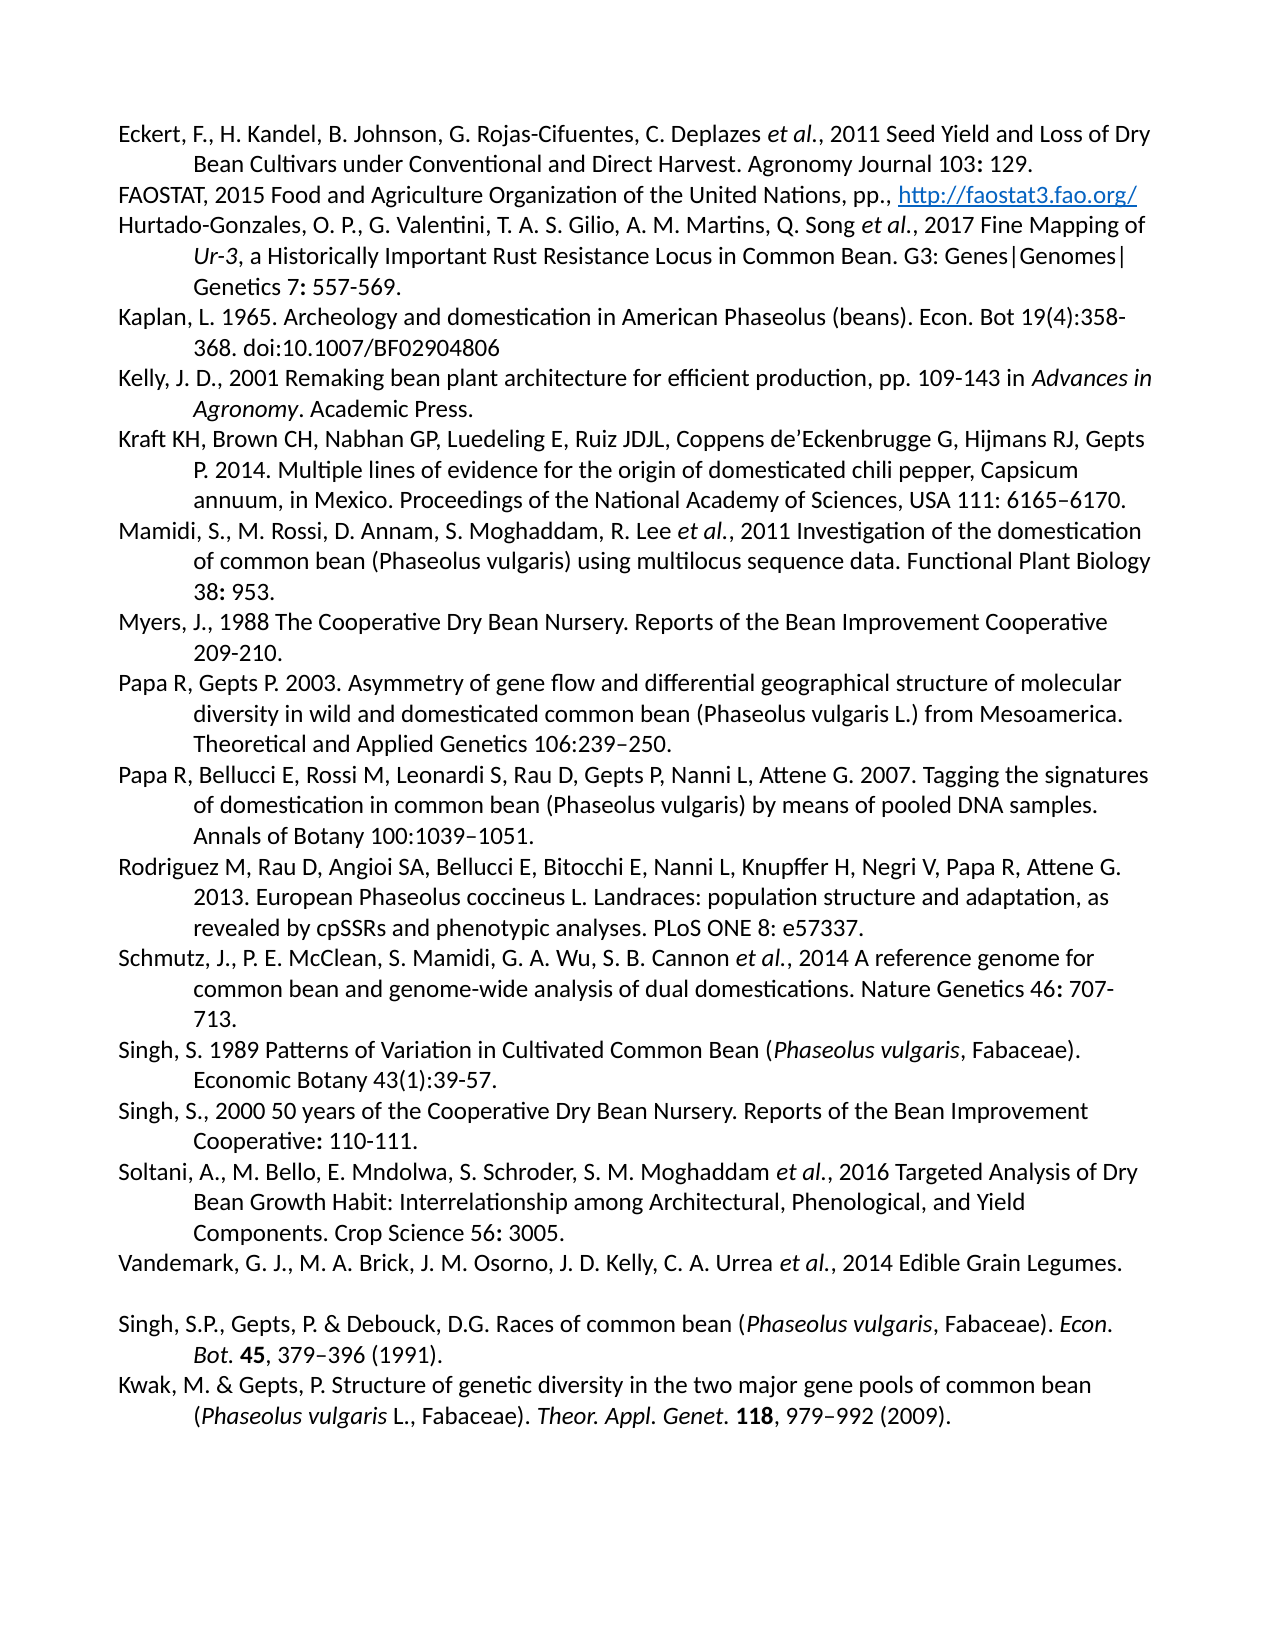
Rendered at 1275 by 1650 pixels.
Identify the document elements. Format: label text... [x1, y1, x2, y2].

text Kwak, M. & Gepts, P. Structure of genetic diversity in the two major gene pools of common bean (Phaseolus vulgaris L., Fabaceae). Theor. Appl. Genet. 118, 979–992 (2009). [118, 1369, 1157, 1431]
text Mamidi, S., M. Rossi, D. Annam, S. Moghaddam, R. Lee et al., 2011 Investigation of the domestication of common bean (Phaseolus vulgaris) using multilocus sequence data. Functional Plant Biology 38: 953. [118, 515, 1157, 606]
text Eckert, F., H. Kandel, B. Johnson, G. Rojas-Cifuentes, C. Deplazes et al., 2011 Seed Yield and Loss of Dry Bean Cultivars under Conventional and Direct Harvest. Agronomy Journal 103: 129. [118, 118, 1157, 179]
text Schmutz, J., P. E. McClean, S. Mamidi, G. A. Wu, S. B. Cannon et al., 2014 A reference genome for common bean and genome-wide analysis of dual domestications. Nature Genetics 46: 707-713. [118, 942, 1157, 1034]
text Papa R, Bellucci E, Rossi M, Leonardi S, Rau D, Gepts P, Nanni L, Attene G. 2007. Tagging the signatures of domestication in common bean (Phaseolus vulgaris) by means of pooled DNA samples. Annals of Botany 100:1039–1051. [118, 759, 1157, 851]
text Singh, S., 2000 50 years of the Cooperative Dry Bean Nursery. Reports of the Bean Improvement Cooperative: 110-111. [118, 1095, 1157, 1156]
text FAOSTAT, 2015 Food and Agriculture Organization of the United Nations, pp., http://faostat3.fao.org/ [118, 179, 1157, 210]
text Kaplan, L. 1965. Archeology and domestication in American Phaseolus (beans). Econ. Bot 19(4):358-368. doi:10.1007/BF02904806 [118, 301, 1157, 362]
text Rodriguez M, Rau D, Angioi SA, Bellucci E, Bitocchi E, Nanni L, Knupffer H, Negri V, Papa R, Attene G. 2013. European Phaseolus coccineus L. Landraces: population structure and adaptation, as revealed by cpSSRs and phenotypic analyses. PLoS ONE 8: e57337. [118, 851, 1157, 942]
text Kraft KH, Brown CH, Nabhan GP, Luedeling E, Ruiz JDJL, Coppens de’Eckenbrugge G, Hijmans RJ, Gepts P. 2014. Multiple lines of evidence for the origin of domesticated chili pepper, Capsicum annuum, in Mexico. Proceedings of the National Academy of Sciences, USA 111: 6165–6170. [118, 423, 1157, 515]
text Soltani, A., M. Bello, E. Mndolwa, S. Schroder, S. M. Moghaddam et al., 2016 Targeted Analysis of Dry Bean Growth Habit: Interrelationship among Architectural, Phenological, and Yield Components. Crop Science 56: 3005. [118, 1156, 1157, 1247]
text Kelly, J. D., 2001 Remaking bean plant architecture for efficient production, pp. 109-143 in Advances in Agronomy. Academic Press. [118, 362, 1157, 423]
text Vandemark, G. J., M. A. Brick, J. M. Osorno, J. D. Kelly, C. A. Urrea et al., 2014 Edible Grain Legumes. [118, 1247, 1157, 1278]
text Hurtado-Gonzales, O. P., G. Valentini, T. A. S. Gilio, A. M. Martins, Q. Song et al., 2017 Fine Mapping of Ur-3, a Historically Important Rust Resistance Locus in Common Bean. G3: Genes|Genomes|Genetics 7: 557-569. [118, 210, 1157, 301]
text Papa R, Gepts P. 2003. Asymmetry of gene flow and differential geographical structure of molecular diversity in wild and domesticated common bean (Phaseolus vulgaris L.) from Mesoamerica. Theoretical and Applied Genetics 106:239–250. [118, 667, 1157, 759]
text Singh, S. 1989 Patterns of Variation in Cultivated Common Bean (Phaseolus vulgaris, Fabaceae). Economic Botany 43(1):39-57. [118, 1034, 1157, 1095]
text Myers, J., 1988 The Cooperative Dry Bean Nursery. Reports of the Bean Improvement Cooperative 209-210. [118, 606, 1157, 667]
text Singh, S.P., Gepts, P. & Debouck, D.G. Races of common bean (Phaseolus vulgaris, Fabaceae). Econ. Bot. 45, 379–396 (1991). [118, 1308, 1157, 1369]
